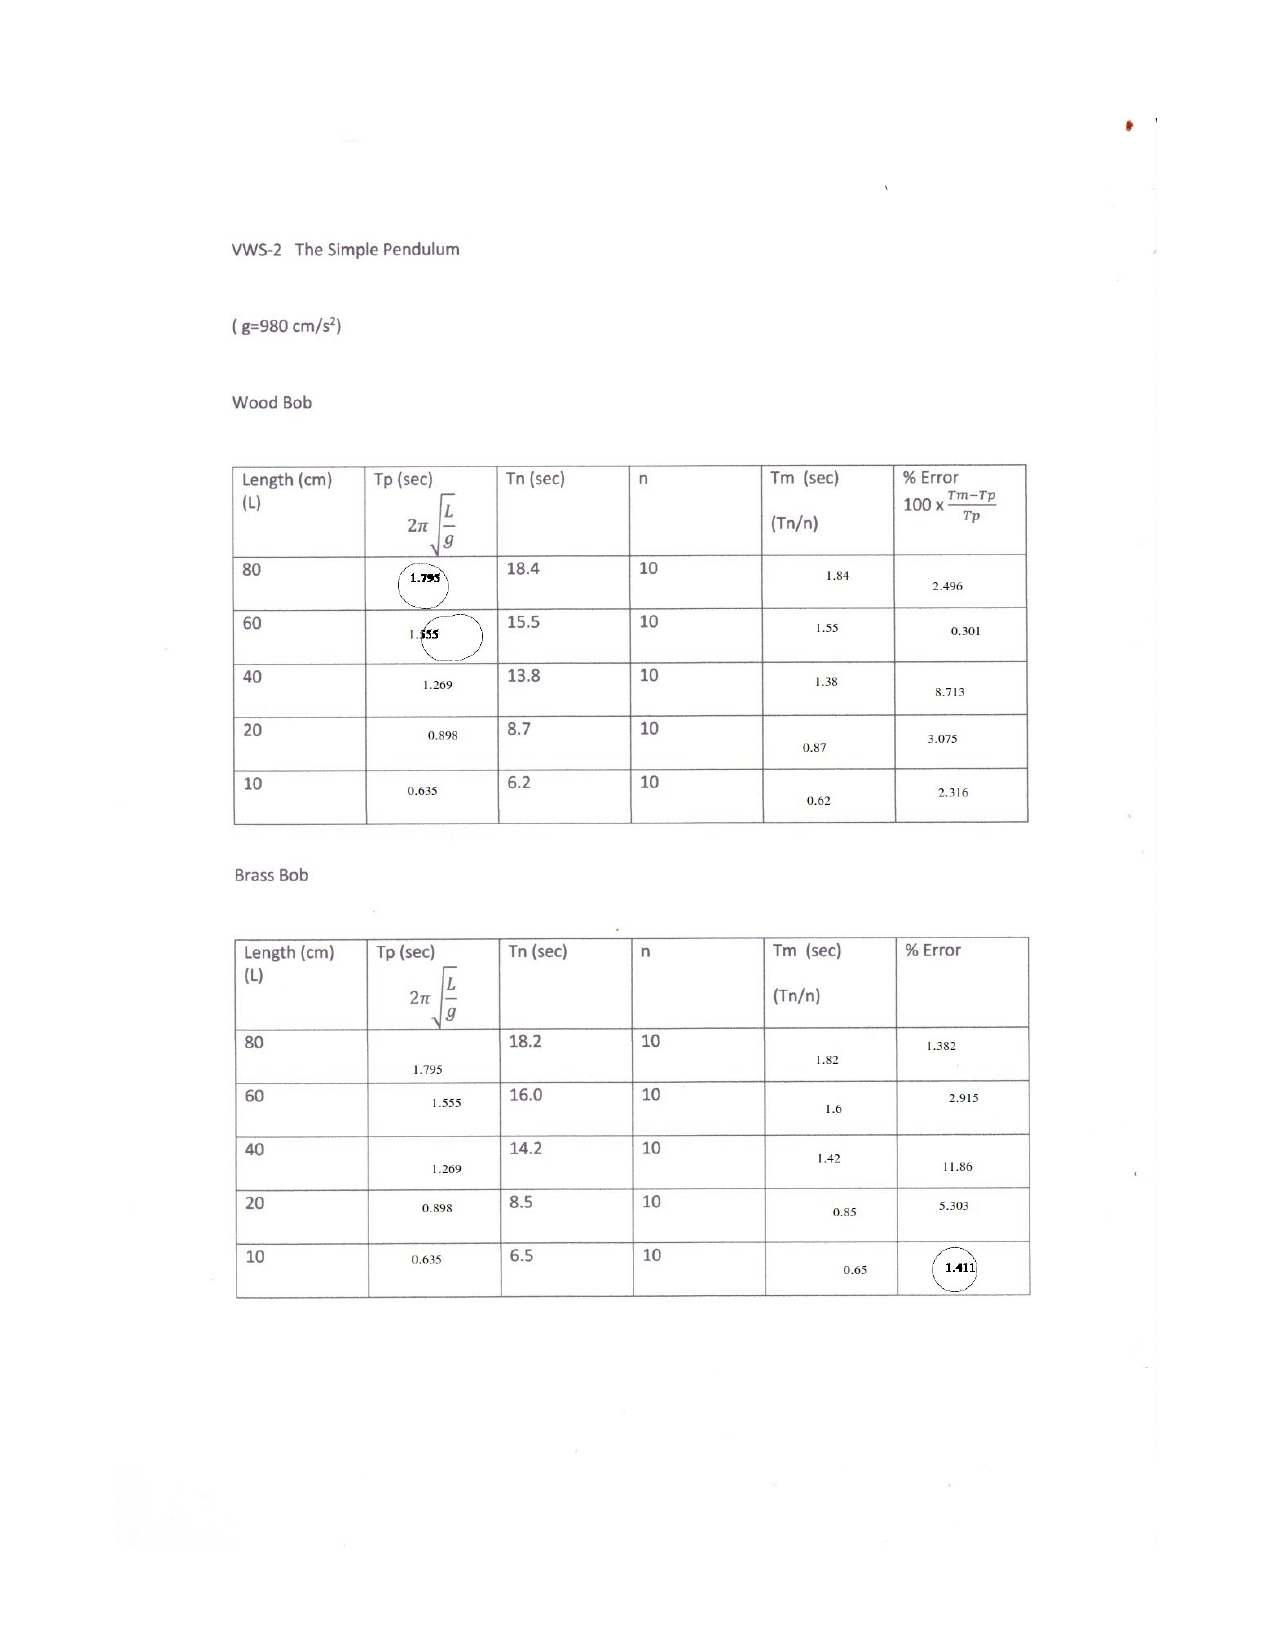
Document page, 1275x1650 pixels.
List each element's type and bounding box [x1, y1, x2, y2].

picture [118, 118, 1157, 1546]
